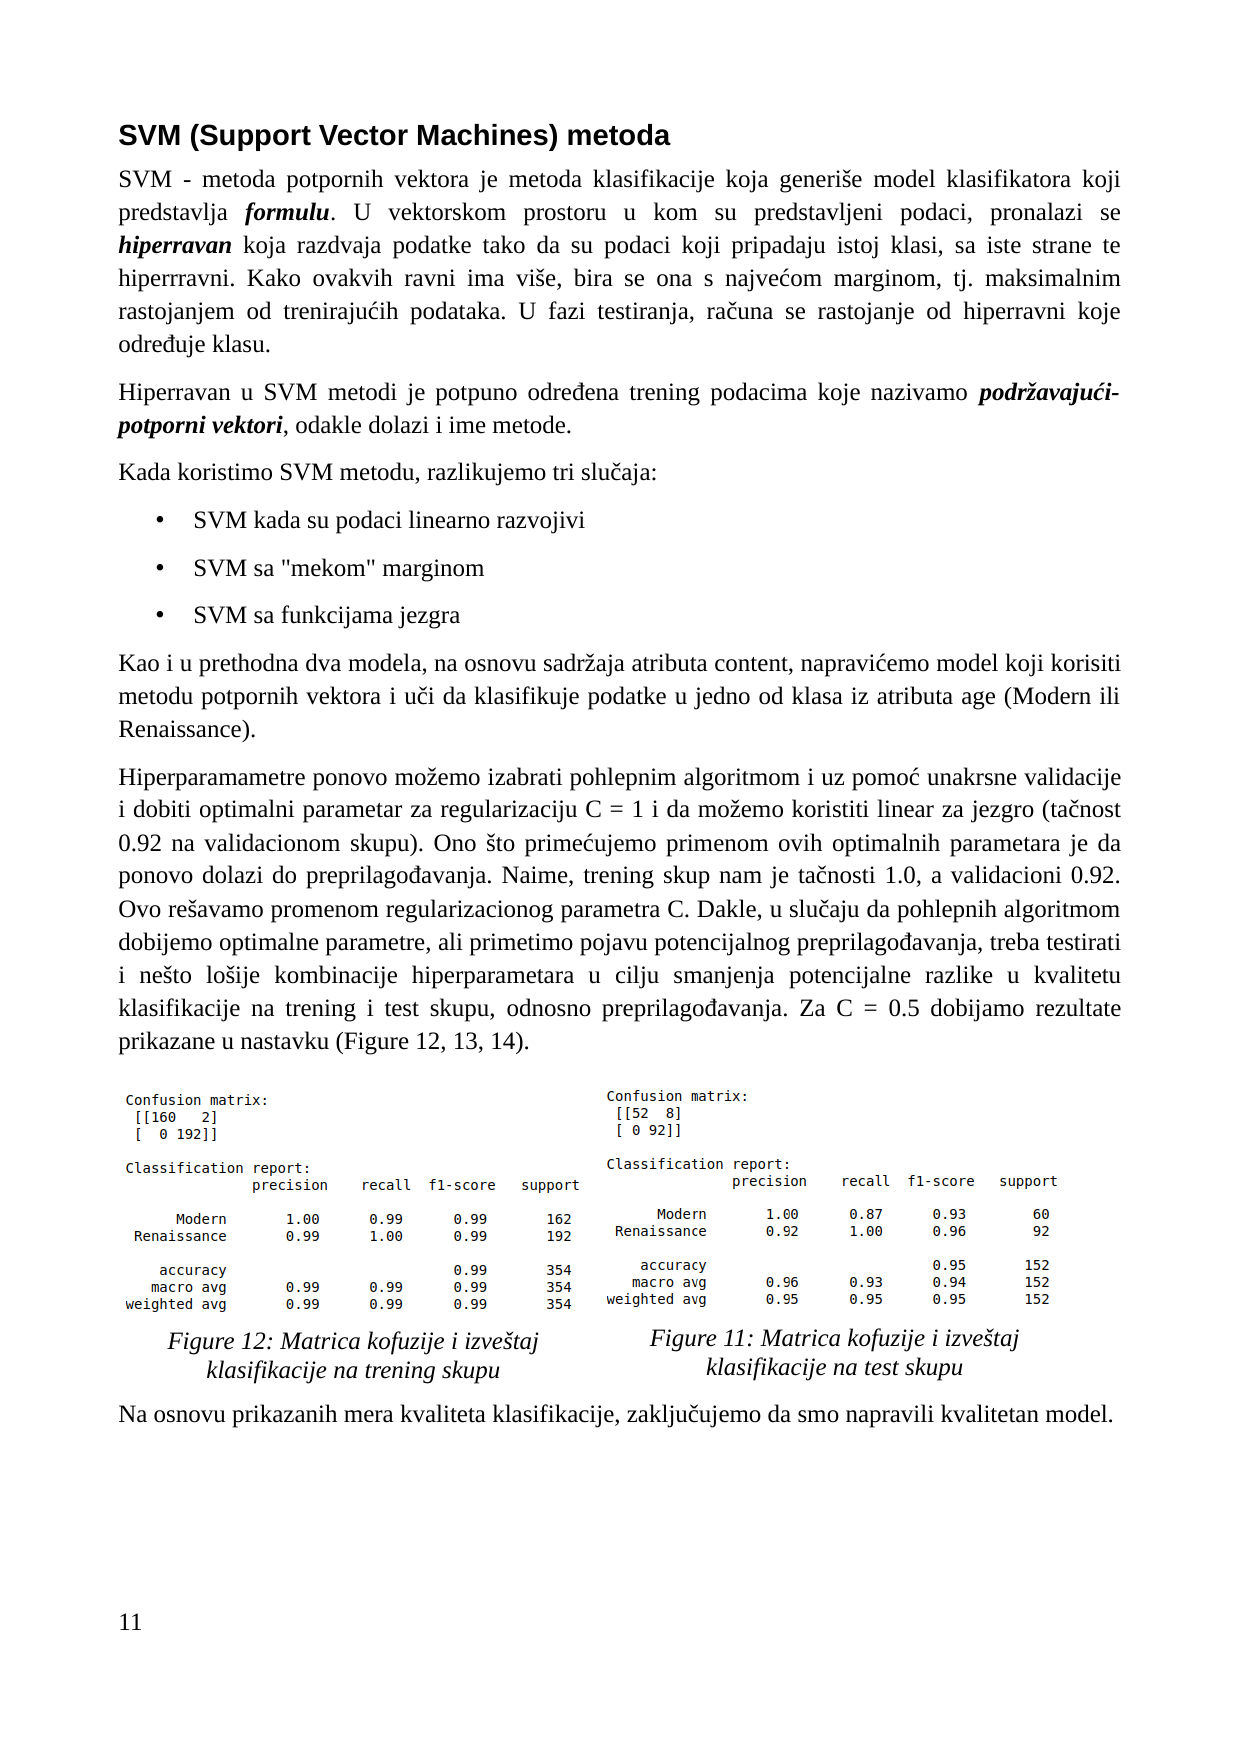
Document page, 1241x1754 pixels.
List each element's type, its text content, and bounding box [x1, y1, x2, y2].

list SVM kada su podaci linearno razvojivi [156, 505, 1122, 534]
subtitle SVM (Support Vector Machines) metoda [118, 118, 1122, 152]
text SVM - metoda potpornih vektora je metoda klasifikacije koja generiše model klasifikatora koji predstavlja formulu. U vektorskom prostoru u kom su predstavljeni podaci, pronalazi se hiperravan koja razdvaja podatke tako da su podaci koji pripadaju istoj klasi, sa iste strane te hiperrravni. Kako ovakvih ravni ima više, bira se ona s najvećom marginom, tj. maksimalnim rastojanjem od trenirajućih podataka. U fazi testiranja, računa se rastojanje od hiperravni koje određuje klasu. [118, 164, 1122, 358]
text Kada koristimo SVM metodu, razlikujemo tri slučaja: [118, 457, 1122, 486]
text Hiperparamametre ponovo možemo izabrati pohlepnim algoritmom i uz pomoć unakrsne validacije i dobiti optimalni parametar za regularizaciju C = 1 i da možemo koristiti linear za jezgro (tačnost 0.92 na validacionom skupu). Ono što primećujemo primenom ovih optimalnih parametara je da ponovo dolazi do preprilagođavanja. Naime, trening skup nam je tačnosti 1.0, a validacioni 0.92. Ovo rešavamo promenom regularizacionog parametra C. Dakle, u slučaju da pohlepnih algoritmom dobijemo optimalne parametre, ali primetimo pojavu potencijalnog preprilagođavanja, treba testirati i nešto lošije kombinacije hiperparametara u cilju smanjenja potencijalne razlike u kvalitetu klasifikacije na trening i test skupu, odnosno preprilagođavanja. Za C = 0.5 dobijamo rezultate prikazane u nastavku (Figure 12, 13, 14). [118, 762, 1122, 1054]
text Hiperravan u SVM metodi je potpuno određena trening podacima koje nazivamo podržavajući-potporni vektori, odakle dolazi i ime metode. [118, 377, 1122, 439]
picture [122, 1091, 587, 1327]
list SVM sa "mekom" marginom [156, 553, 1122, 581]
text Figure 11: Matrica kofuzije i izveštaj klasifikacije na test skupu [604, 1324, 1067, 1381]
list SVM sa funkcijama jezgra [156, 600, 1122, 629]
text Na osnovu prikazanih mera kvaliteta klasifikacije, zaključujemo da smo napravili kvalitetan model. [118, 1073, 1122, 1428]
picture [604, 1088, 1068, 1324]
text Kao i u prethodna dva modela, na osnovu sadržaja atributa content, napravićemo model koji korisiti metodu potpornih vektora i uči da klasifikuje podatke u jedno od klasa iz atributa age (Modern ili Renaissance). [118, 648, 1122, 743]
text Figure 12: Matrica kofuzije i izveštaj klasifikacije na trening skupu [122, 1327, 587, 1384]
